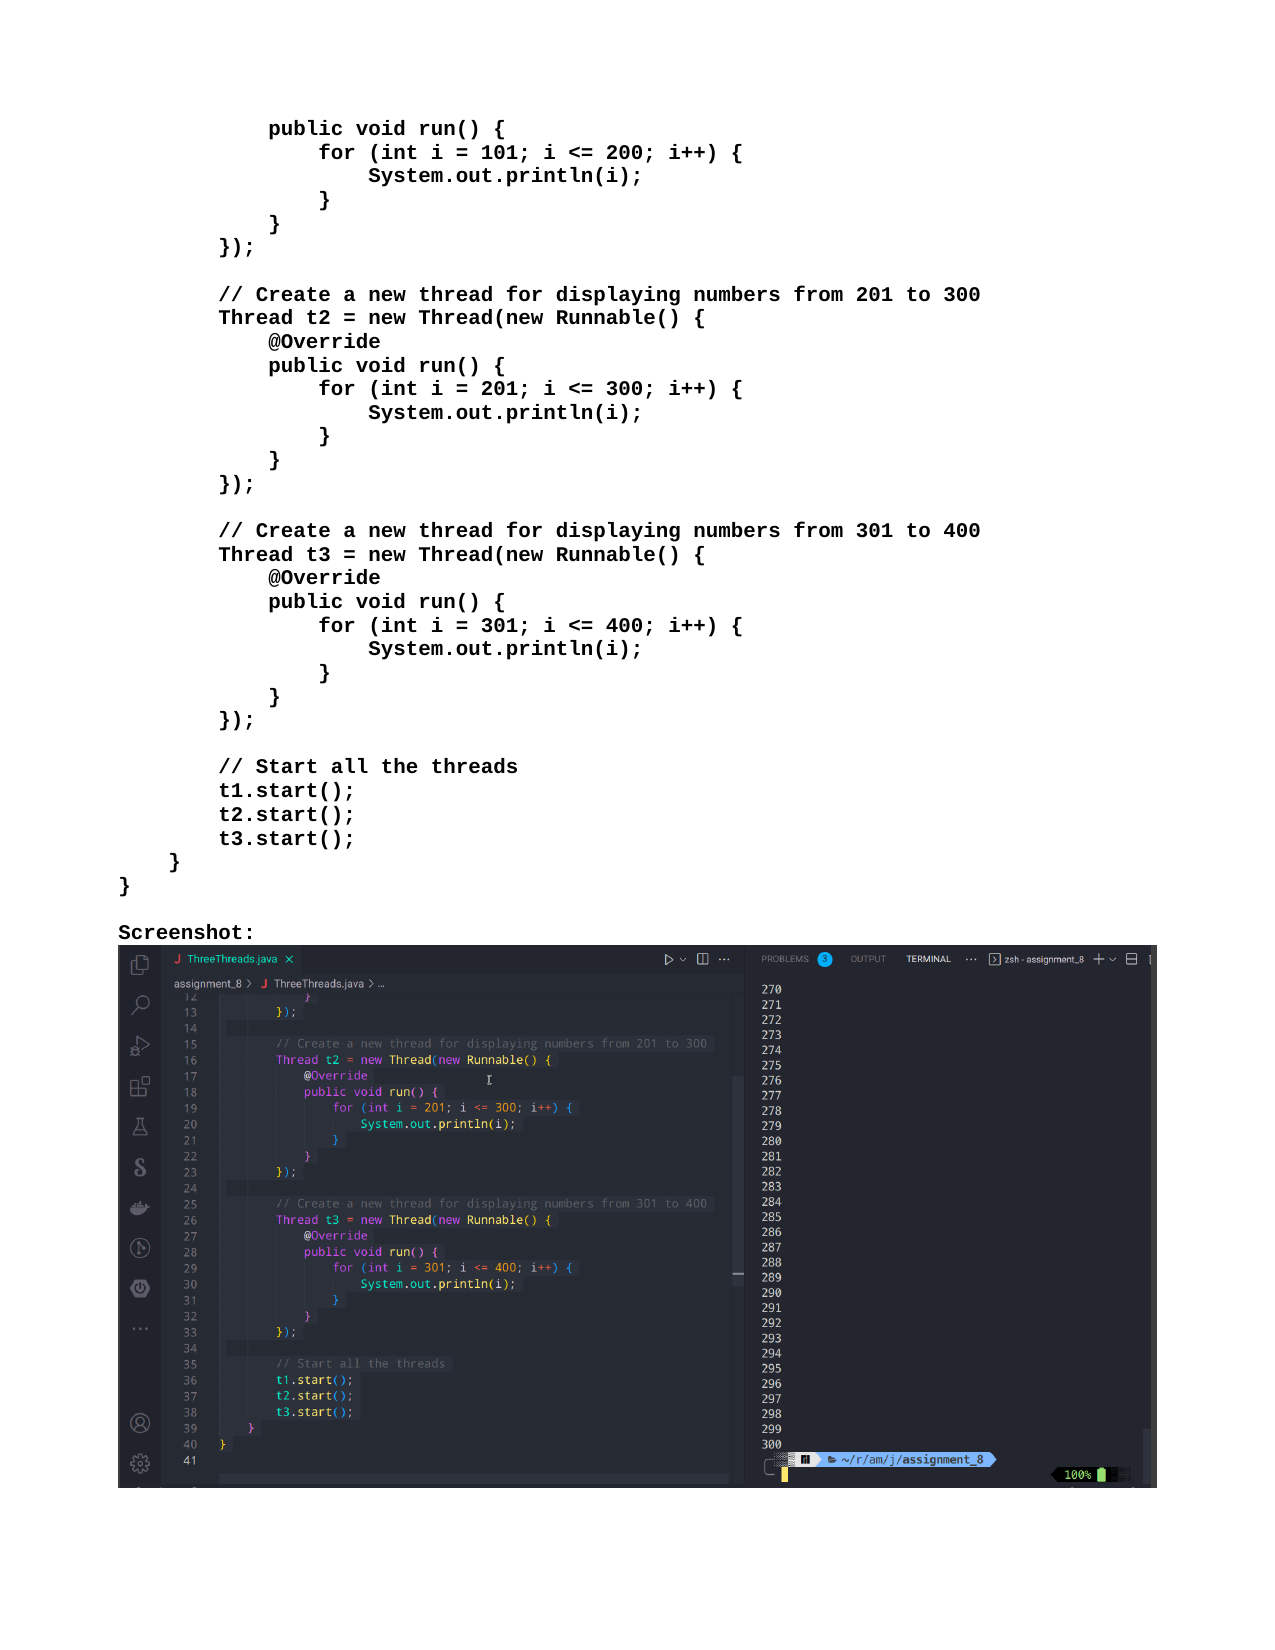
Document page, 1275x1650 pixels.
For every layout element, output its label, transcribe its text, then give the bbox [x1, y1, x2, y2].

text for (int i = 201; i <= 300; i++) { [118, 378, 1157, 402]
text Thread t3 = new Thread(new Runnable() { [118, 544, 1157, 567]
text public void run() { [118, 591, 1157, 615]
text }); [118, 236, 1157, 260]
text System.out.println(i); [118, 638, 1157, 662]
text for (int i = 101; i <= 200; i++) { [118, 142, 1157, 165]
text } [118, 213, 1157, 236]
text for (int i = 301; i <= 400; i++) { [118, 615, 1157, 638]
text public void run() { [118, 118, 1157, 142]
text } [118, 449, 1157, 473]
text // Create a new thread for displaying numbers from 301 to 400 [118, 520, 1157, 544]
text } [118, 875, 1157, 898]
text } [118, 662, 1157, 686]
text } [118, 426, 1157, 449]
text } [118, 686, 1157, 709]
text public void run() { [118, 354, 1157, 378]
text } [118, 851, 1157, 875]
text @Override [118, 331, 1157, 354]
text }); [118, 709, 1157, 733]
text t2.start(); [118, 804, 1157, 827]
text System.out.println(i); [118, 402, 1157, 426]
text } [118, 189, 1157, 213]
text t1.start(); [118, 780, 1157, 804]
text Screenshot: [118, 922, 1157, 945]
text // Start all the threads [118, 757, 1157, 780]
picture [118, 945, 1157, 1488]
text System.out.println(i); [118, 165, 1157, 189]
text }); [118, 473, 1157, 496]
text Thread t2 = new Thread(new Runnable() { [118, 307, 1157, 331]
text @Override [118, 567, 1157, 591]
text // Create a new thread for displaying numbers from 201 to 300 [118, 284, 1157, 307]
text t3.start(); [118, 827, 1157, 851]
